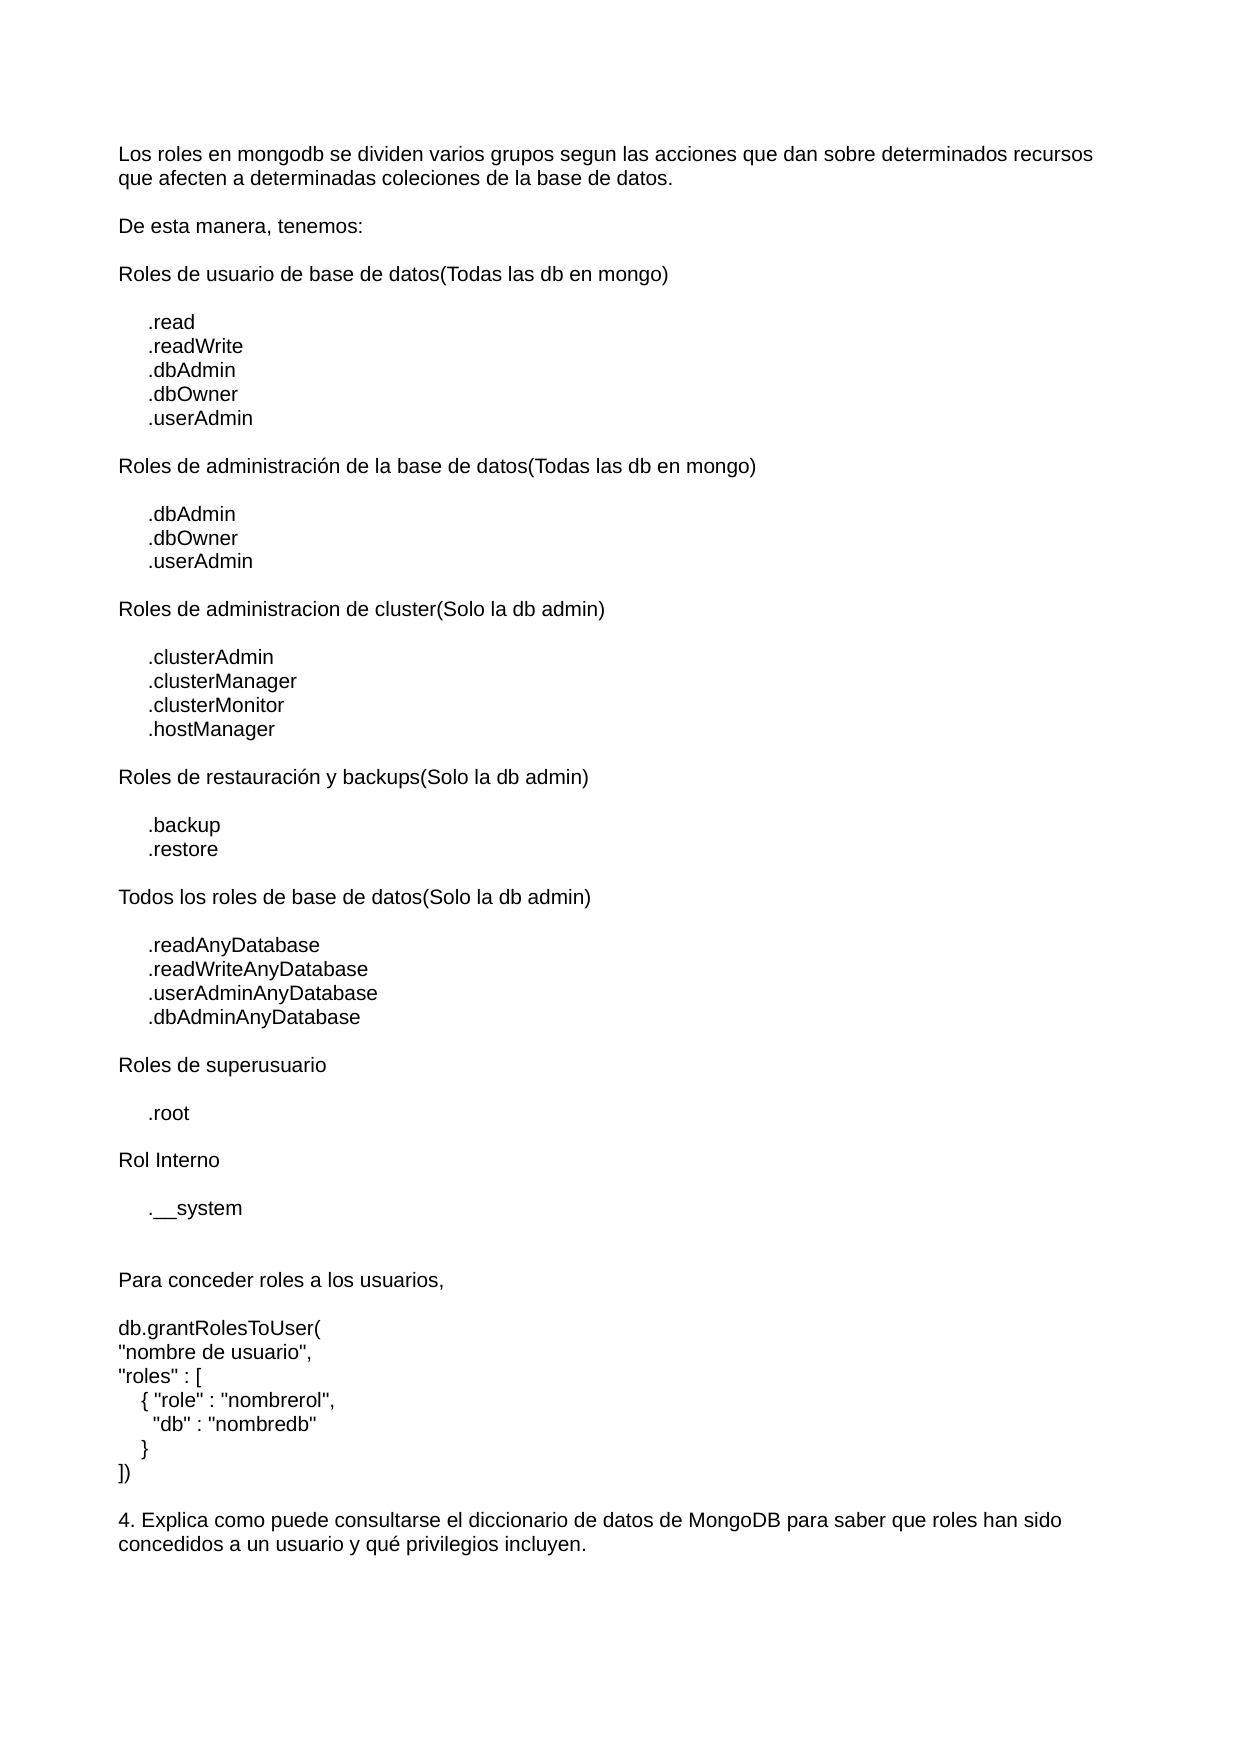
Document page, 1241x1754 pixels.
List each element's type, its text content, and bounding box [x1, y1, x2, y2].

text Los roles en mongodb se dividen varios grupos segun las acciones que dan sobre determinados recursos que afecten a determinadas coleciones de la base de datos. De esta manera, tenemos: Roles de usuario de base de datos(Todas las db en mongo) .read .readWrite .dbAdmin .dbOwner .userAdmin Roles de administración de la base de datos(Todas las db en mongo) .dbAdmin .dbOwner .userAdmin Roles de administracion de cluster(Solo la db admin) .clusterAdmin .clusterManager .clusterMonitor .hostManager Roles de restauración y backups(Solo la db admin) .backup .restore Todos los roles de base de datos(Solo la db admin) .readAnyDatabase .readWriteAnyDatabase .userAdminAnyDatabase .dbAdminAnyDatabase Roles de superusuario .root Rol Interno .__system Para conceder roles a los usuarios, db.grantRolesToUser( "nombre de usuario", "roles" : [ { "role" : "nombrerol", "db" : "nombredb" } ]) 4. Explica como puede consultarse el diccionario de datos de MongoDB para saber que roles han sido concedidos a un usuario y qué privilegios incluyen. [118, 118, 1122, 1627]
